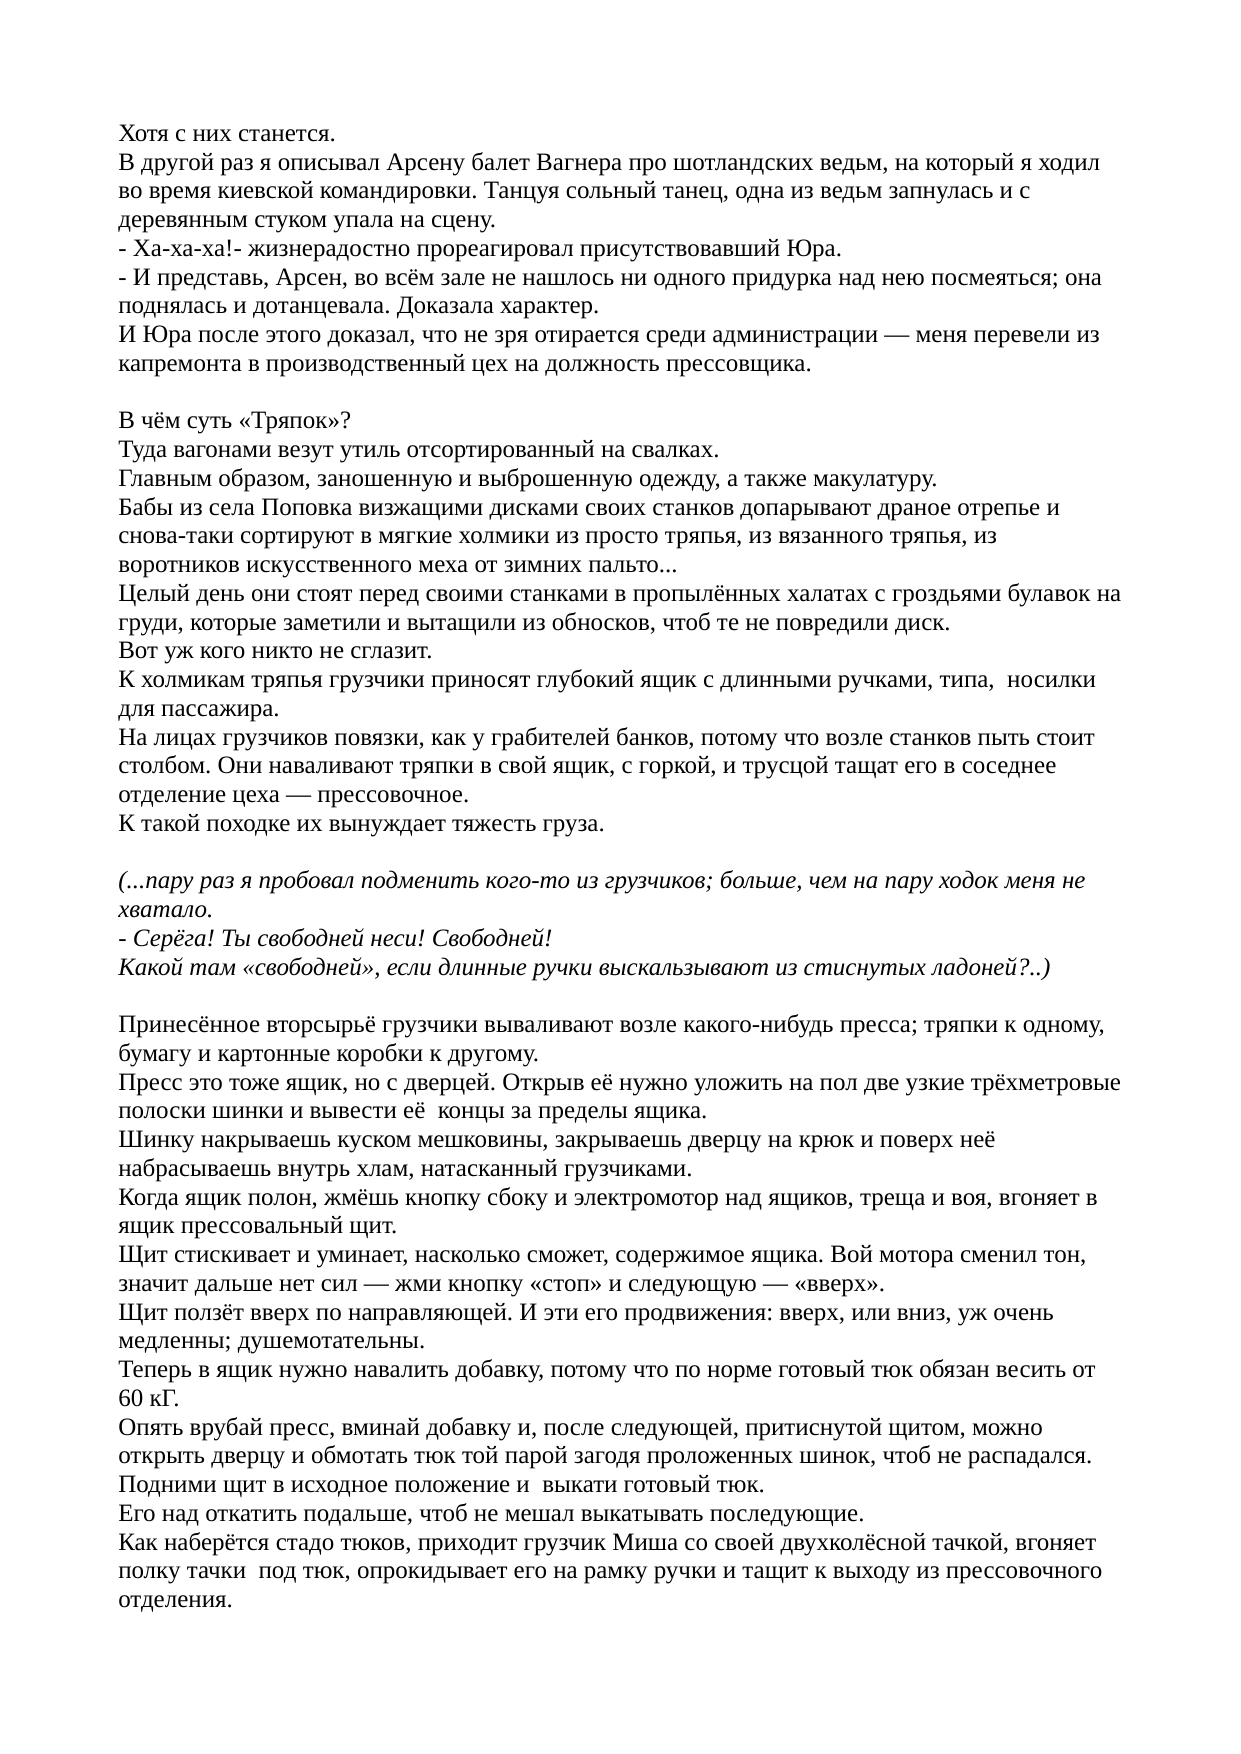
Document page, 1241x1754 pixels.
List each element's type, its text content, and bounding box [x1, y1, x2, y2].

text В чём суть «Тряпок»? [118, 406, 1122, 434]
text Целый день они стоят перед своими станками в пропылённых халатах с гроздьями булавок на груди, которые заметили и вытащили из обносков, чтоб те не повредили диск. [118, 578, 1122, 636]
text Щит стискивает и уминает, насколько сможет, содержимое ящика. Вой мотора сменил тон, значит дальше нет сил — жми кнопку «стоп» и следующую — «вверх». [118, 1239, 1122, 1297]
text На лицах грузчиков повязки, как у грабителей банков, потому что возле станков пыть стоит столбом. Они наваливают тряпки в свой ящик, с горкой, и трусцой тащат его в соседнее отделение цеха — прессовочное. [118, 722, 1122, 808]
text Щит ползёт вверх по направляющей. И эти его продвижения: вверх, или вниз, уж очень медленны; душемотательны. [118, 1297, 1122, 1354]
text Какой там «свободней», если длинные ручки выскальзывают из стиснутых ладоней?..) [118, 952, 1122, 981]
text (...пару раз я пробовал подменить кого-то из грузчиков; больше, чем на пару ходок меня не хватало. [118, 866, 1122, 923]
text Теперь в ящик нужно навалить добавку, потому что по норме готовый тюк обязан весить от 60 кГ. [118, 1354, 1122, 1412]
text Когда ящик полон, жмёшь кнопку сбоку и электромотор над ящиков, треща и воя, вгоняет в ящик прессовальный щит. [118, 1182, 1122, 1239]
text Пресс это тоже ящик, но с дверцей. Открыв её нужно уложить на пол две узкие трёхметровые полоски шинки и вывести её концы за пределы ящика. [118, 1067, 1122, 1124]
text Его над откатить подальше, чтоб не мешал выкатывать последующие. [118, 1498, 1122, 1527]
text К холмикам тряпья грузчики приносят глубокий ящик с длинными ручками, типа, носилки для пассажира. [118, 664, 1122, 722]
text Шинку накрываешь куском мешковины, закрываешь дверцу на крюк и поверх неё набрасываешь внутрь хлам, натасканный грузчиками. [118, 1124, 1122, 1182]
text Подними щит в исходное положение и выкати готовый тюк. [118, 1469, 1122, 1498]
text В другой раз я описывал Арсену балет Вагнера про шотландских ведьм, на который я ходил во время киевской командировки. Танцуя сольный танец, одна из ведьм запнулась и с деревянным стуком упала на сцену. [118, 147, 1122, 233]
text Как наберётся стадо тюков, приходит грузчик Миша со своей двухколёсной тачкой, вгоняет полку тачки под тюк, опрокидывает его на рамку ручки и тащит к выходу из прессовочного отделения. [118, 1527, 1122, 1613]
text - И представь, Арсен, во всём зале не нашлось ни одного придурка над нею посмеяться; она поднялась и дотанцевала. Доказала характер. [118, 262, 1122, 319]
text Хотя с них станется. [118, 118, 1122, 147]
text Туда вагонами везут утиль отсортированный на свалках. [118, 434, 1122, 463]
text Вот уж кого никто не сглазит. [118, 636, 1122, 664]
text - Ха-ха-ха!- жизнерадостно прореагировал присутствовавший Юра. [118, 233, 1122, 262]
text Опять врубай пресс, вминай добавку и, после следующей, притиснутой щитом, можно открыть дверцу и обмотать тюк той парой загодя проложенных шинок, чтоб не распадался. [118, 1412, 1122, 1469]
text Принесённое вторсырьё грузчики вываливают возле какого-нибудь пресса; тряпки к одному, бумагу и картонные коробки к другому. [118, 1009, 1122, 1067]
text Бабы из села Поповка визжащими дисками своих станков допарывают драное отрепье и снова-таки сортируют в мягкие холмики из просто тряпья, из вязанного тряпья, из воротников искусственного меха от зимних пальто... [118, 492, 1122, 578]
text Главным образом, заношенную и выброшенную одежду, а также макулатуру. [118, 463, 1122, 492]
text К такой походке их вынуждает тяжесть груза. [118, 808, 1122, 837]
text - Серёга! Ты свободней неси! Свободней! [118, 923, 1122, 952]
text И Юра после этого доказал, что не зря отирается среди администрации — меня перевели из капремонта в производственный цех на должность прессовщика. [118, 319, 1122, 377]
